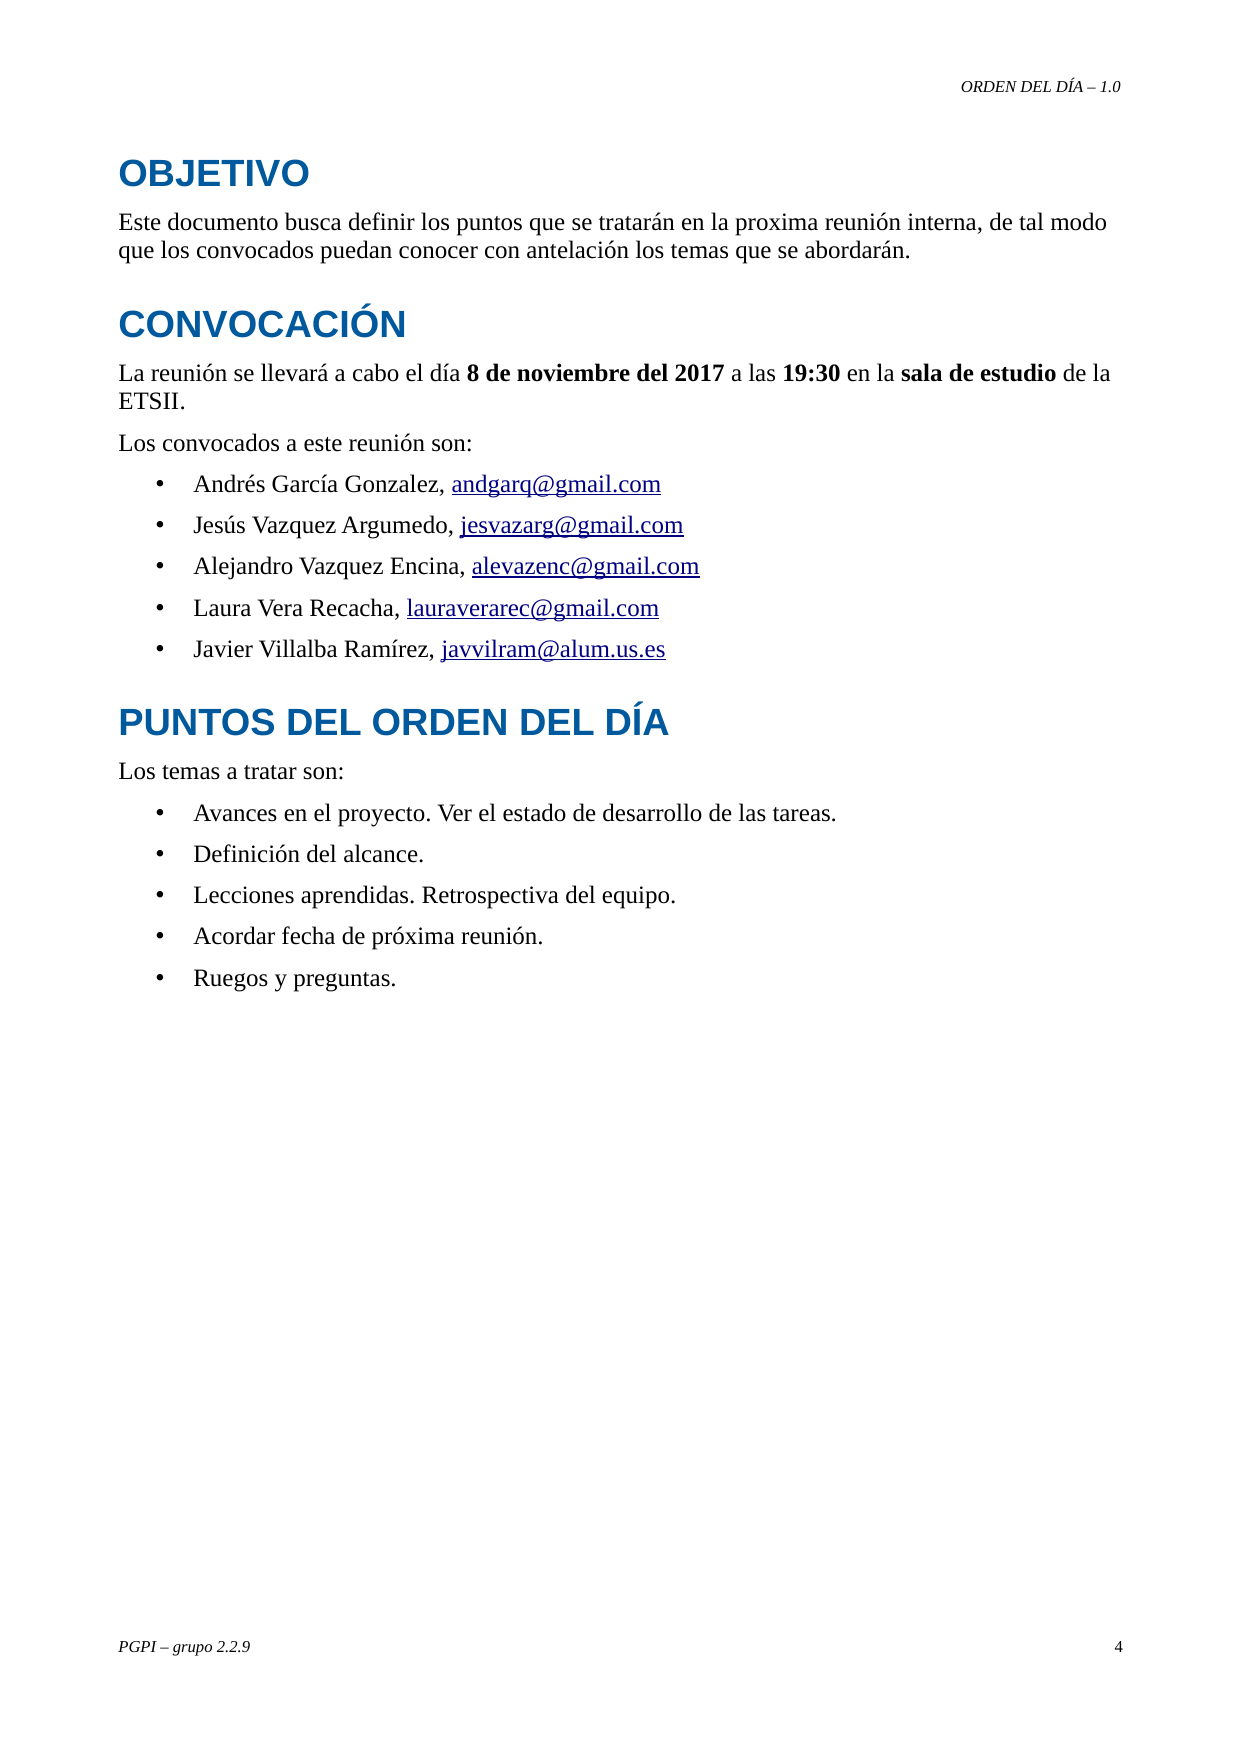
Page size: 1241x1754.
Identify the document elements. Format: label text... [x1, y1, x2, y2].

list Definición del alcance. [156, 839, 1122, 868]
text Este documento busca definir los puntos que se tratarán en la proxima reunión interna, de tal modo que los convocados puedan conocer con antelación los temas que se abordarán. [118, 207, 1122, 264]
text Los convocados a este reunión son: [118, 428, 1122, 456]
list Ruegos y preguntas. [156, 963, 1122, 991]
subtitle Puntos del orden del día [118, 700, 1122, 744]
list Alejandro Vazquez Encina, alevazenc@gmail.com [156, 551, 1122, 580]
text La reunión se llevará a cabo el día 8 de noviembre del 2017 a las 19:30 en la sala de estudio de la ETSII. [118, 358, 1122, 415]
subtitle Objetivo [118, 150, 1122, 194]
list Javier Villalba Ramírez, javvilram@alum.us.es [156, 634, 1122, 663]
subtitle Convocación [118, 302, 1122, 345]
list Jesús Vazquez Argumedo, jesvazarg@gmail.com [156, 510, 1122, 539]
list Lecciones aprendidas. Retrospectiva del equipo. [156, 880, 1122, 909]
text Los temas a tratar son: [118, 756, 1122, 785]
list Laura Vera Recacha, lauraverarec@gmail.com [156, 593, 1122, 621]
list Acordar fecha de próxima reunión. [156, 921, 1122, 950]
list Andrés García Gonzalez, andgarq@gmail.com [156, 469, 1122, 498]
list Avances en el proyecto. Ver el estado de desarrollo de las tareas. [156, 798, 1122, 826]
